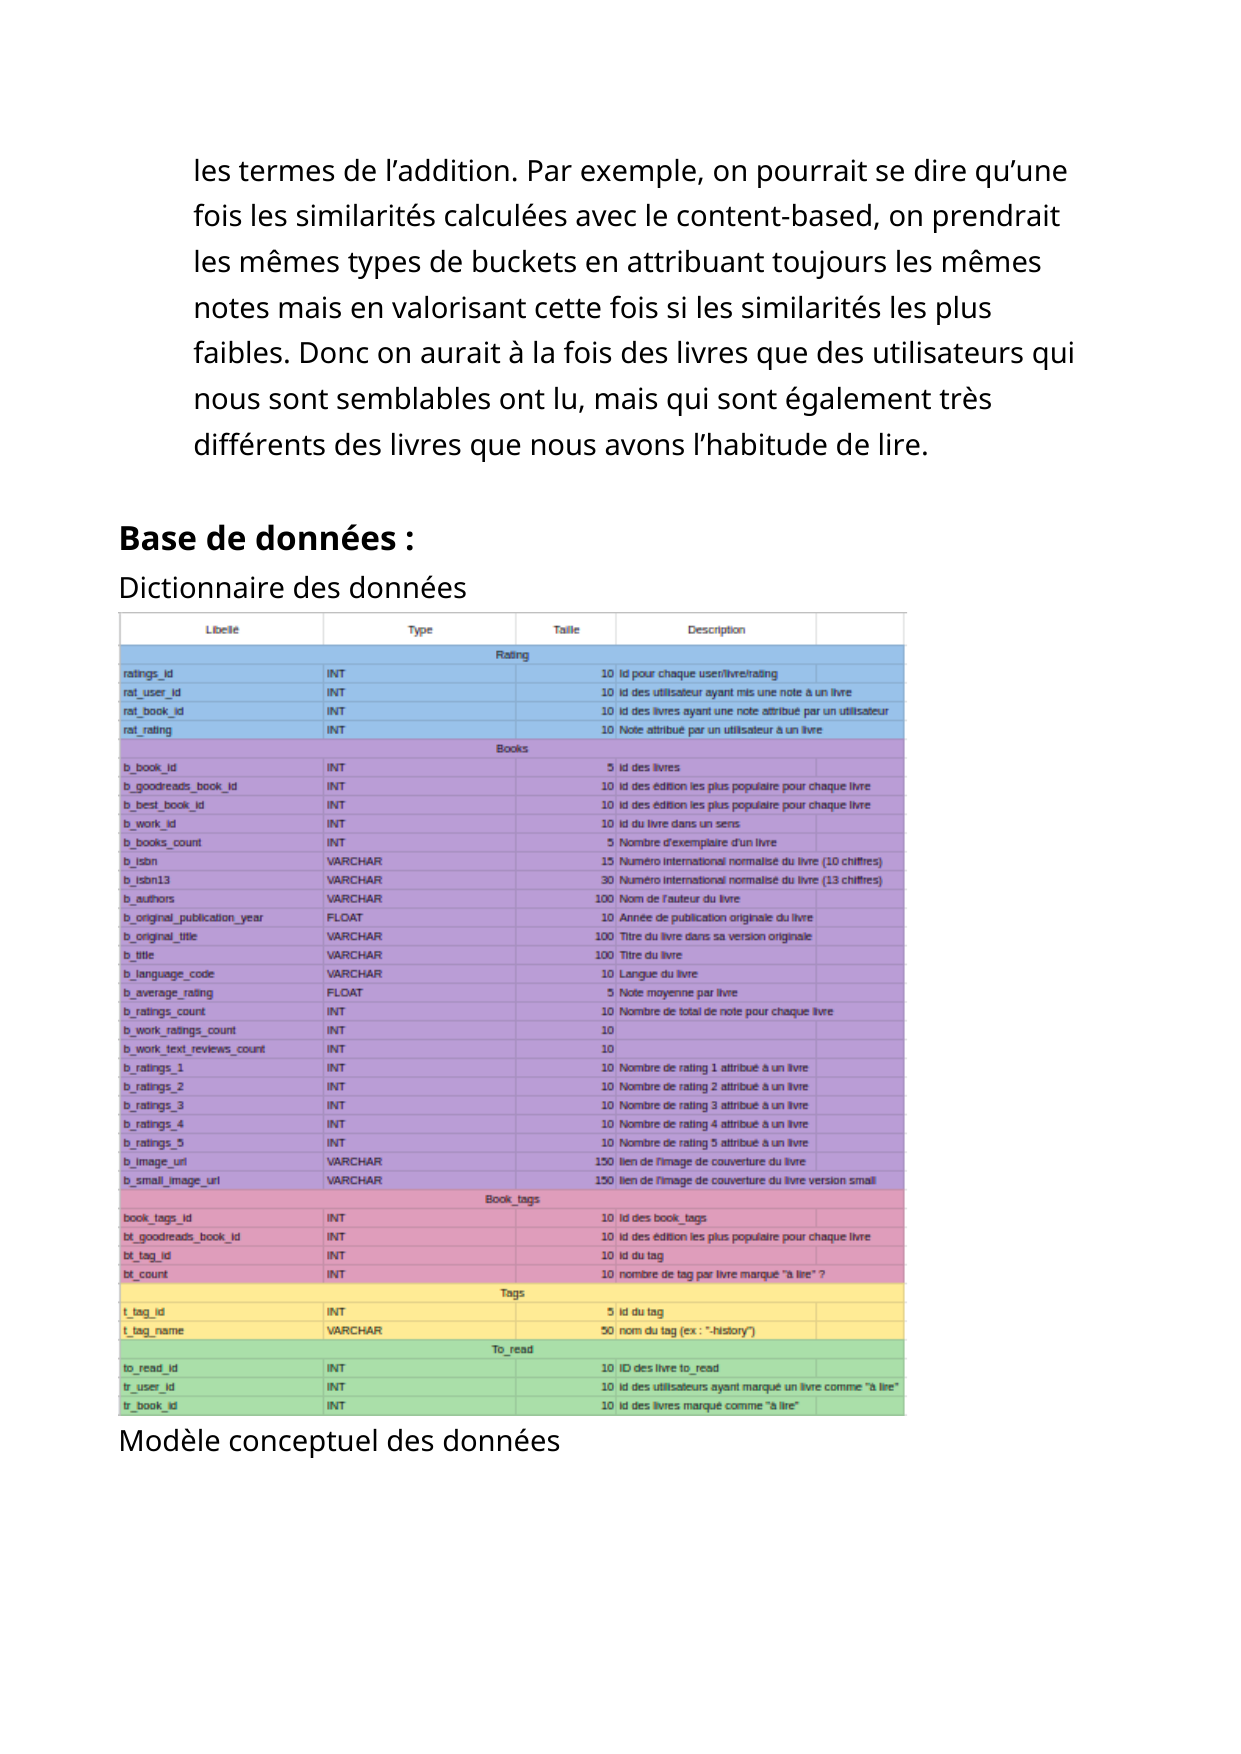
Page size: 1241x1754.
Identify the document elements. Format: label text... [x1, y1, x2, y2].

text Modèle conceptuel des données [118, 1420, 1090, 1459]
list les termes de l’addition. Par exemple, on pourrait se dire qu’une fois les similarités calculées avec le content-based, on prendrait les mêmes types de buckets en attribuant toujours les mêmes notes mais en valorisant cette fois si les similarités les plus faibles. Donc on aurait à la fois des livres que des utilisateurs qui nous sont semblables ont lu, mais qui sont également très différents des livres que nous avons l’habitude de lire. [156, 150, 1090, 463]
picture [118, 612, 908, 1416]
text Base de données : [118, 515, 1090, 560]
text Dictionnaire des données [118, 567, 1090, 607]
